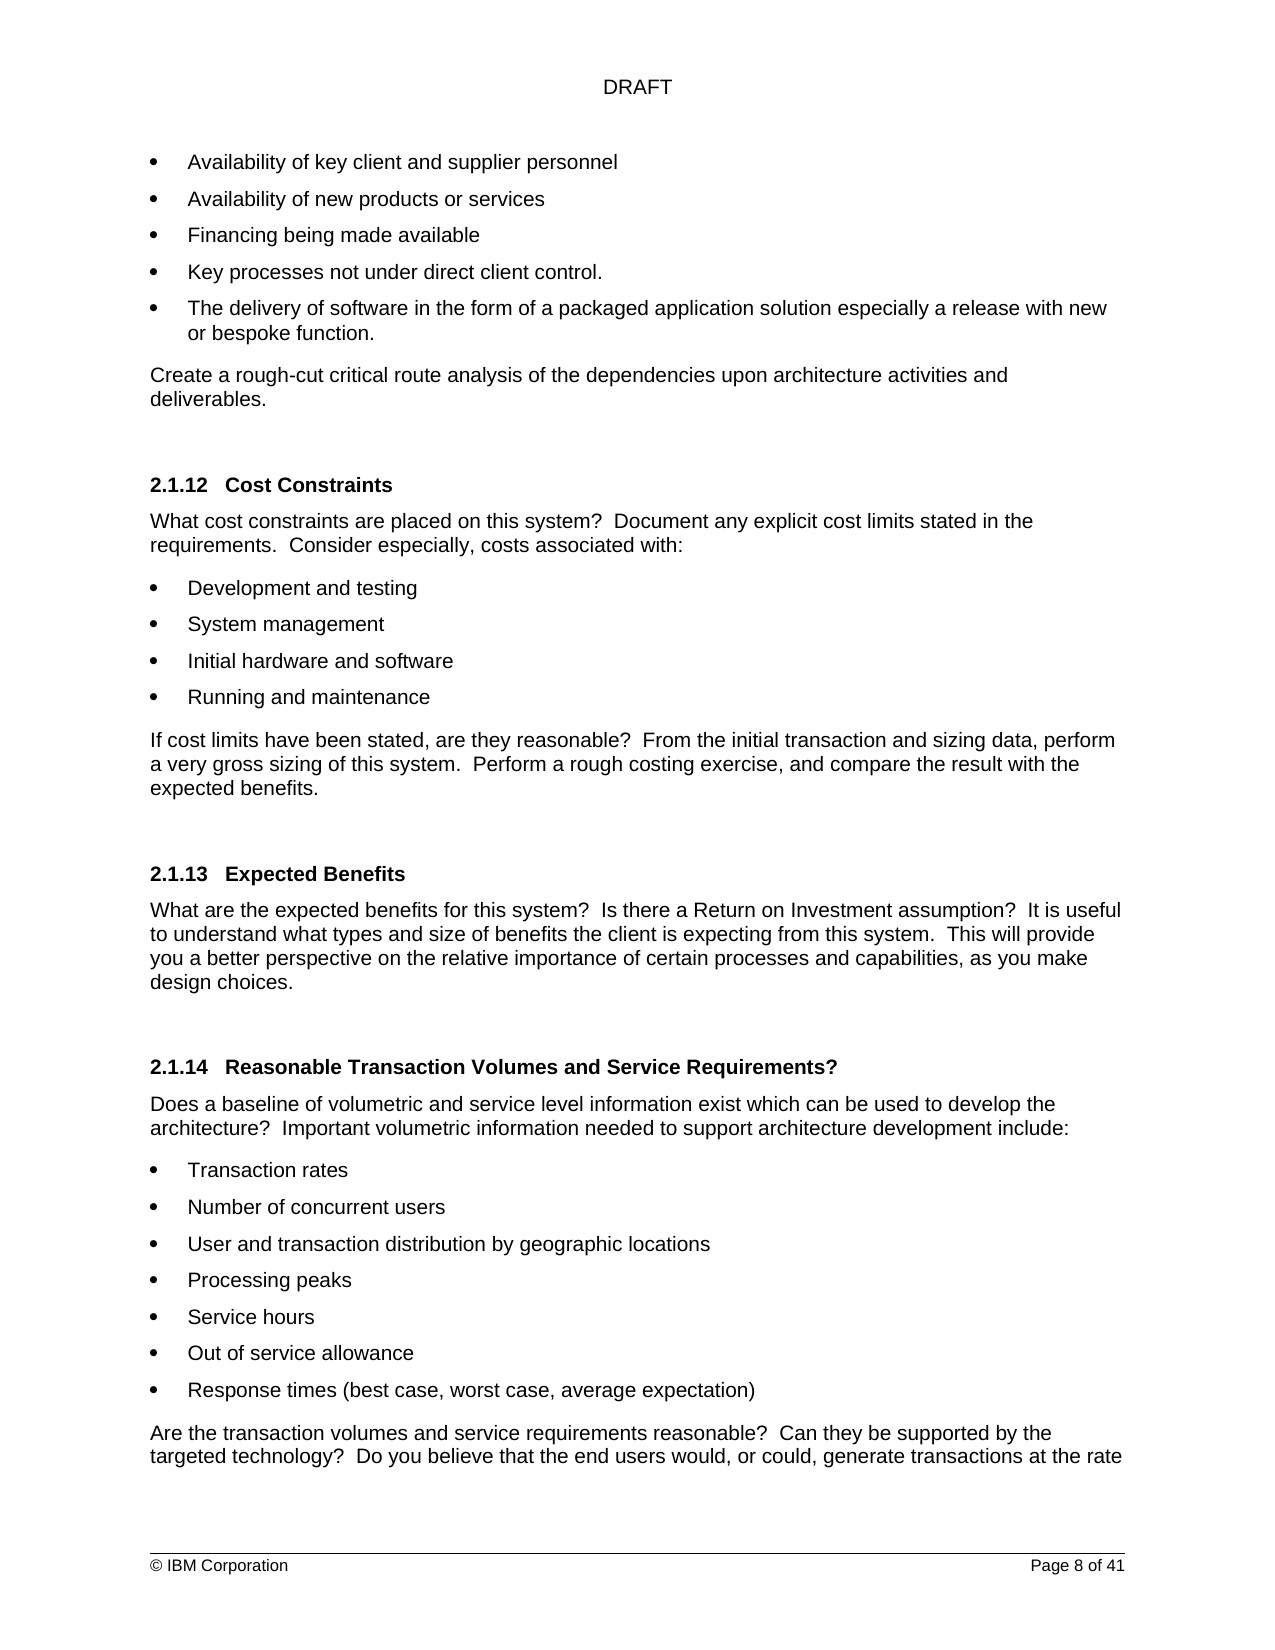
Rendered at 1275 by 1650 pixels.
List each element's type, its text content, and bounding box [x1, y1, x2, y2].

list Development and testing [150, 576, 1125, 599]
list The delivery of software in the form of a packaged application solution especially a release with new or bespoke function. [150, 296, 1125, 344]
text Create a rough-cut critical route analysis of the dependencies upon architecture activities and deliverables. [150, 363, 1125, 411]
subtitle Expected Benefits [150, 861, 1125, 885]
subtitle Reasonable Transaction Volumes and Service Requirements? [150, 1055, 1125, 1079]
text Are the transaction volumes and service requirements reasonable? Can they be supported by the targeted technology? Do you believe that the end users would, or could, generate transactions at the rate [150, 1420, 1125, 1468]
subtitle Cost Constraints [150, 472, 1125, 496]
list Initial hardware and software [150, 649, 1125, 673]
list User and transaction distribution by geographic locations [150, 1231, 1125, 1255]
list Processing peaks [150, 1268, 1125, 1292]
list Running and maintenance [150, 685, 1125, 709]
list Financing being made available [150, 223, 1125, 247]
list Availability of new products or services [150, 187, 1125, 211]
list System management [150, 612, 1125, 636]
text Does a baseline of volumetric and service level information exist which can be used to develop the architecture? Important volumetric information needed to support architecture development include: [150, 1092, 1125, 1139]
text What are the expected benefits for this system? Is there a Return on Investment assumption? It is useful to understand what types and size of benefits the client is expecting from this system. This will provide you a better perspective on the relative importance of certain processes and capabilities, as you make design choices. [150, 898, 1125, 994]
list Transaction rates [150, 1158, 1125, 1182]
list Number of concurrent users [150, 1195, 1125, 1219]
text If cost limits have been stated, are they reasonable? From the initial transaction and sizing data, perform a very gross sizing of this system. Perform a rough costing exercise, and compare the result with the expected benefits. [150, 728, 1125, 800]
list Availability of key client and supplier personnel [150, 150, 1125, 174]
list Out of service allowance [150, 1341, 1125, 1365]
text What cost constraints are placed on this system? Document any explicit cost limits stated in the requirements. Consider especially, costs associated with: [150, 509, 1125, 557]
list Response times (best case, worst case, average expectation) [150, 1378, 1125, 1402]
list Service hours [150, 1304, 1125, 1328]
list Key processes not under direct client control. [150, 260, 1125, 284]
